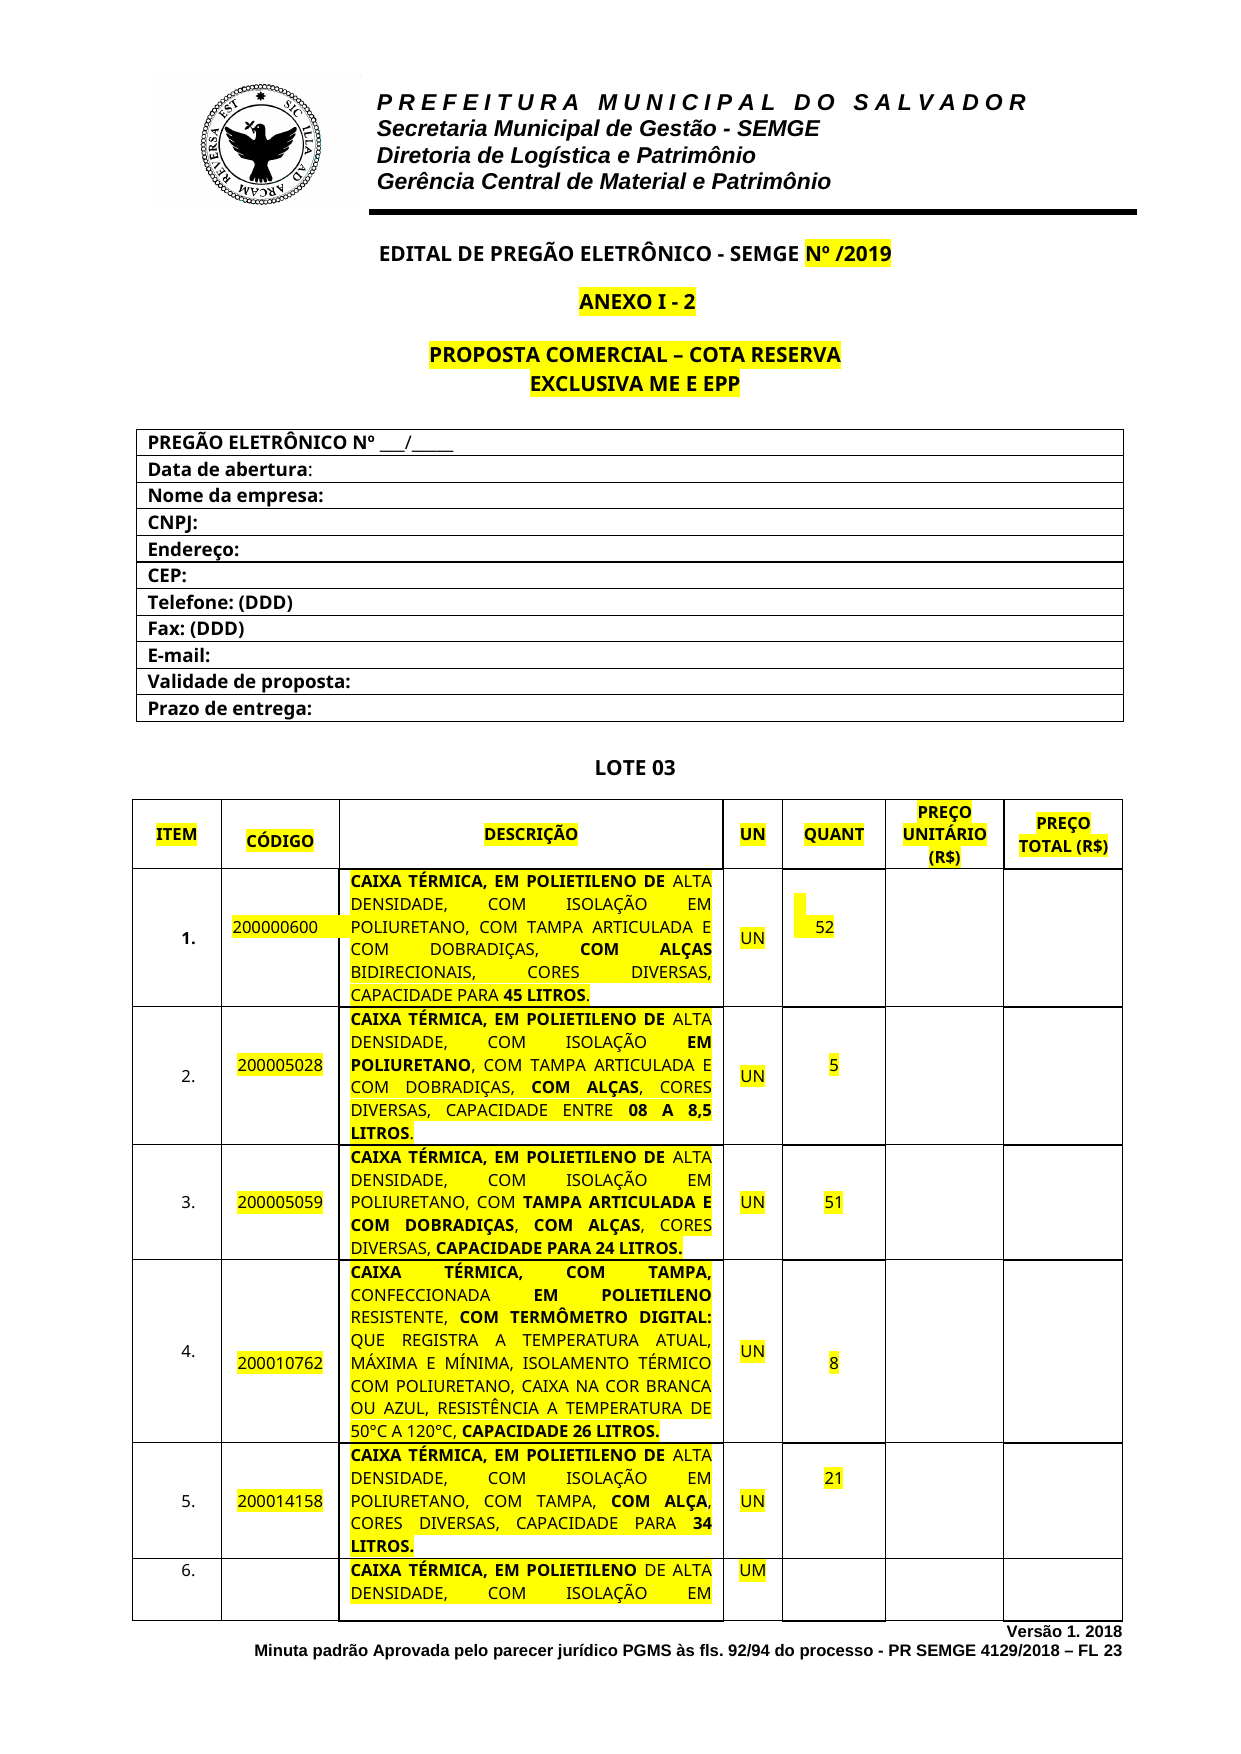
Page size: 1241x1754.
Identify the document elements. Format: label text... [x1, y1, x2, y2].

table_cell Endereço: [137, 536, 1123, 561]
table_cell [1004, 1008, 1122, 1144]
table_header PREÇO TOTAL (R$) [1005, 800, 1122, 868]
table_cell [886, 869, 1003, 1006]
table_cell CEP: [137, 563, 1123, 588]
table_cell UM [724, 1559, 782, 1620]
table_cell UN [724, 869, 782, 1006]
text EXCLUSIVA ME E EPP [148, 369, 1122, 397]
table_cell [1004, 1444, 1122, 1557]
table_cell CAIXA TÉRMICA, COM TAMPA, CONFECCIONADA EM POLIETILENO RESISTENTE, COM TERMÔMETRO DIGITAL: QUE REGISTRA A TEMPERATURA ATUAL, MÁXIMA E MÍNIMA, ISOLAMENTO TÉRMICO COM POLIURETANO, CAIXA NA COR BRANCA OU AZUL, RESISTÊNCIA A TEMPERATURA DE 50°C A 120°C, CAPACIDADE 26 LITROS. [340, 1261, 723, 1442]
table_cell UN [724, 1007, 782, 1144]
text ANEXO I - 2 [148, 287, 1127, 316]
table_cell CAIXA TÉRMICA, EM POLIETILENO DE ALTA DENSIDADE, COM ISOLAÇÃO EM POLIURETANO, COM TAMPA ARTICULADA E COM DOBRADIÇAS, COM ALÇAS, CORES DIVERSAS, CAPACIDADE ENTRE 08 A 8,5 LITROS. [340, 1008, 723, 1144]
table_cell [222, 1559, 338, 1620]
table_cell 21 [783, 1444, 885, 1557]
table_header ITEM [133, 800, 221, 868]
table_cell [886, 1443, 1003, 1557]
table_cell [886, 1260, 1003, 1442]
table_cell [133, 1443, 221, 1557]
table_cell CAIXA TÉRMICA, EM POLIETILENO DE ALTA DENSIDADE, COM ISOLAÇÃO EM POLIURETANO, COM TAMPA ARTICULADA E COM DOBRADIÇAS, COM ALÇAS BIDIRECIONAIS, CORES DIVERSAS, CAPACIDADE PARA 45 LITROS. [340, 870, 723, 1006]
table_header CÓDIGO [222, 800, 339, 868]
table_cell UN [724, 1260, 782, 1442]
table_header DESCRIÇÃO [340, 800, 722, 868]
table_cell 5 [783, 1008, 885, 1144]
table_cell E-mail: [137, 642, 1123, 668]
table_cell Validade de proposta: [137, 669, 1123, 694]
table_header PREGÃO ELETRÔNICO Nº ___/_____ [137, 430, 1123, 455]
table_header QUANT [783, 800, 885, 868]
table_cell 200010762 [222, 1260, 338, 1442]
table_cell [783, 1559, 885, 1620]
table_cell [886, 1559, 1003, 1620]
table_cell CAIXA TÉRMICA, EM POLIETILENO DE ALTA DENSIDADE, COM ISOLAÇÃO EM [340, 1559, 723, 1620]
table_header PREÇO UNITÁRIO (R$) [886, 800, 1003, 868]
table_cell [133, 1007, 221, 1144]
table_cell CAIXA TÉRMICA, EM POLIETILENO DE ALTA DENSIDADE, COM ISOLAÇÃO EM POLIURETANO, COM TAMPA ARTICULADA E COM DOBRADIÇAS, COM ALÇAS, CORES DIVERSAS, CAPACIDADE PARA 24 LITROS. [340, 1146, 723, 1259]
picture [155, 75, 362, 209]
table_cell UN [724, 1443, 782, 1557]
table_cell Prazo de entrega: [137, 695, 1123, 721]
table_cell [1004, 1146, 1122, 1259]
table_cell [1004, 1261, 1122, 1442]
table_cell 200000600 [222, 869, 338, 1006]
table_cell [1004, 870, 1122, 1006]
table_cell Nome da empresa: [137, 483, 1123, 508]
table_cell CNPJ: [137, 509, 1123, 535]
table_cell 52 [783, 870, 885, 1006]
table_cell UN [724, 1145, 782, 1259]
table_cell [1004, 1559, 1122, 1620]
table_cell 200005028 [222, 1007, 338, 1144]
table_cell [886, 1007, 1003, 1144]
table_cell 200005059 [222, 1145, 338, 1259]
table_cell [133, 1145, 221, 1259]
table_cell [133, 1260, 221, 1442]
table_cell [133, 1559, 221, 1620]
table_cell [133, 869, 221, 1006]
table_cell [886, 1145, 1003, 1259]
subtitle PROPOSTA COMERCIAL – COTA RESERVA [148, 341, 1122, 369]
table_cell Telefone: (DDD) [137, 589, 1123, 614]
table_cell 51 [783, 1146, 885, 1259]
table_header UN [724, 800, 782, 868]
table_cell CAIXA TÉRMICA, EM POLIETILENO DE ALTA DENSIDADE, COM ISOLAÇÃO EM POLIURETANO, COM TAMPA, COM ALÇA, CORES DIVERSAS, CAPACIDADE PARA 34 LITROS. [340, 1444, 723, 1557]
table_cell Data de abertura: [137, 456, 1123, 482]
table_cell Fax: (DDD) [137, 616, 1123, 641]
text EDITAL DE PREGÃO ELETRÔNICO - SEMGE Nº /2019 [148, 239, 1122, 267]
table_cell 8 [783, 1261, 885, 1442]
text LOTE 03 [148, 753, 1122, 782]
table_cell 200014158 [222, 1443, 338, 1557]
